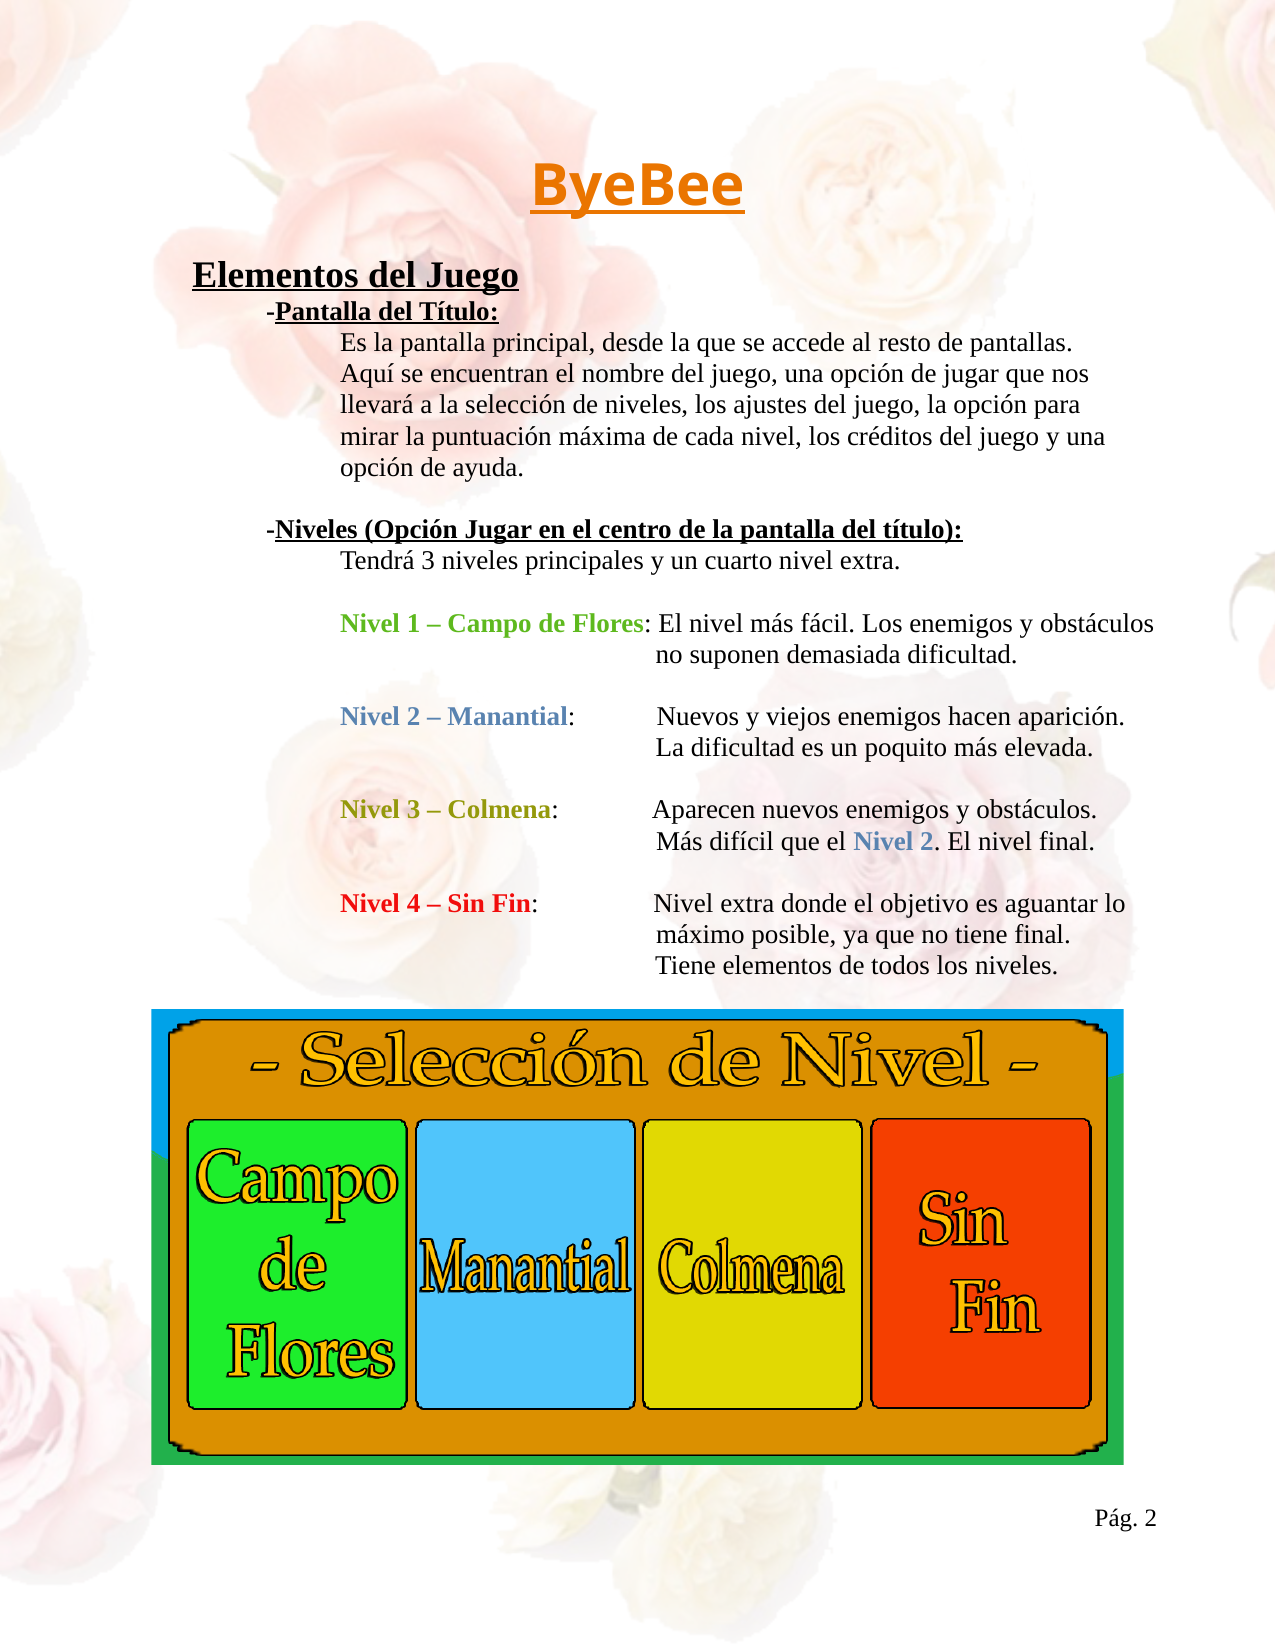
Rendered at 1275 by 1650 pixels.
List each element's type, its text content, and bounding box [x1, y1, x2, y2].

text no suponen demasiada dificultad. [118, 638, 1157, 669]
text Tendrá 3 niveles principales y un cuarto nivel extra. [118, 544, 1157, 576]
text Nivel 4 – Sin Fin: Nivel extra donde el objetivo es aguantar lo máximo posible, ya que no tiene final. [118, 887, 1157, 949]
text llevará a la selección de niveles, los ajustes del juego, la opción para [118, 389, 1157, 420]
text -Pantalla del Título: [118, 295, 1157, 326]
text -Niveles (Opción Jugar en el centro de la pantalla del título): [118, 513, 1157, 544]
text Nivel 3 – Colmena: Aparecen nuevos enemigos y obstáculos. [118, 793, 1157, 825]
text Es la pantalla principal, desde la que se accede al resto de pantallas. [118, 326, 1157, 357]
text Nivel 2 – Manantial: Nuevos y viejos enemigos hacen aparición. La dificultad es un poquito más elevada. [118, 700, 1157, 762]
text Aquí se encuentran el nombre del juego, una opción de jugar que nos [118, 357, 1157, 389]
picture [0, 0, 1275, 1650]
text Elementos del Juego [118, 252, 1157, 295]
text opción de ayuda. [118, 451, 1157, 482]
text mirar la puntuación máxima de cada nivel, los créditos del juego y una [118, 420, 1157, 451]
text Nivel 1 – Campo de Flores: El nivel más fácil. Los enemigos y obstáculos [118, 607, 1157, 638]
text Tiene elementos de todos los niveles. [118, 949, 1157, 980]
text Más difícil que el Nivel 2. El nivel final. [118, 825, 1157, 856]
